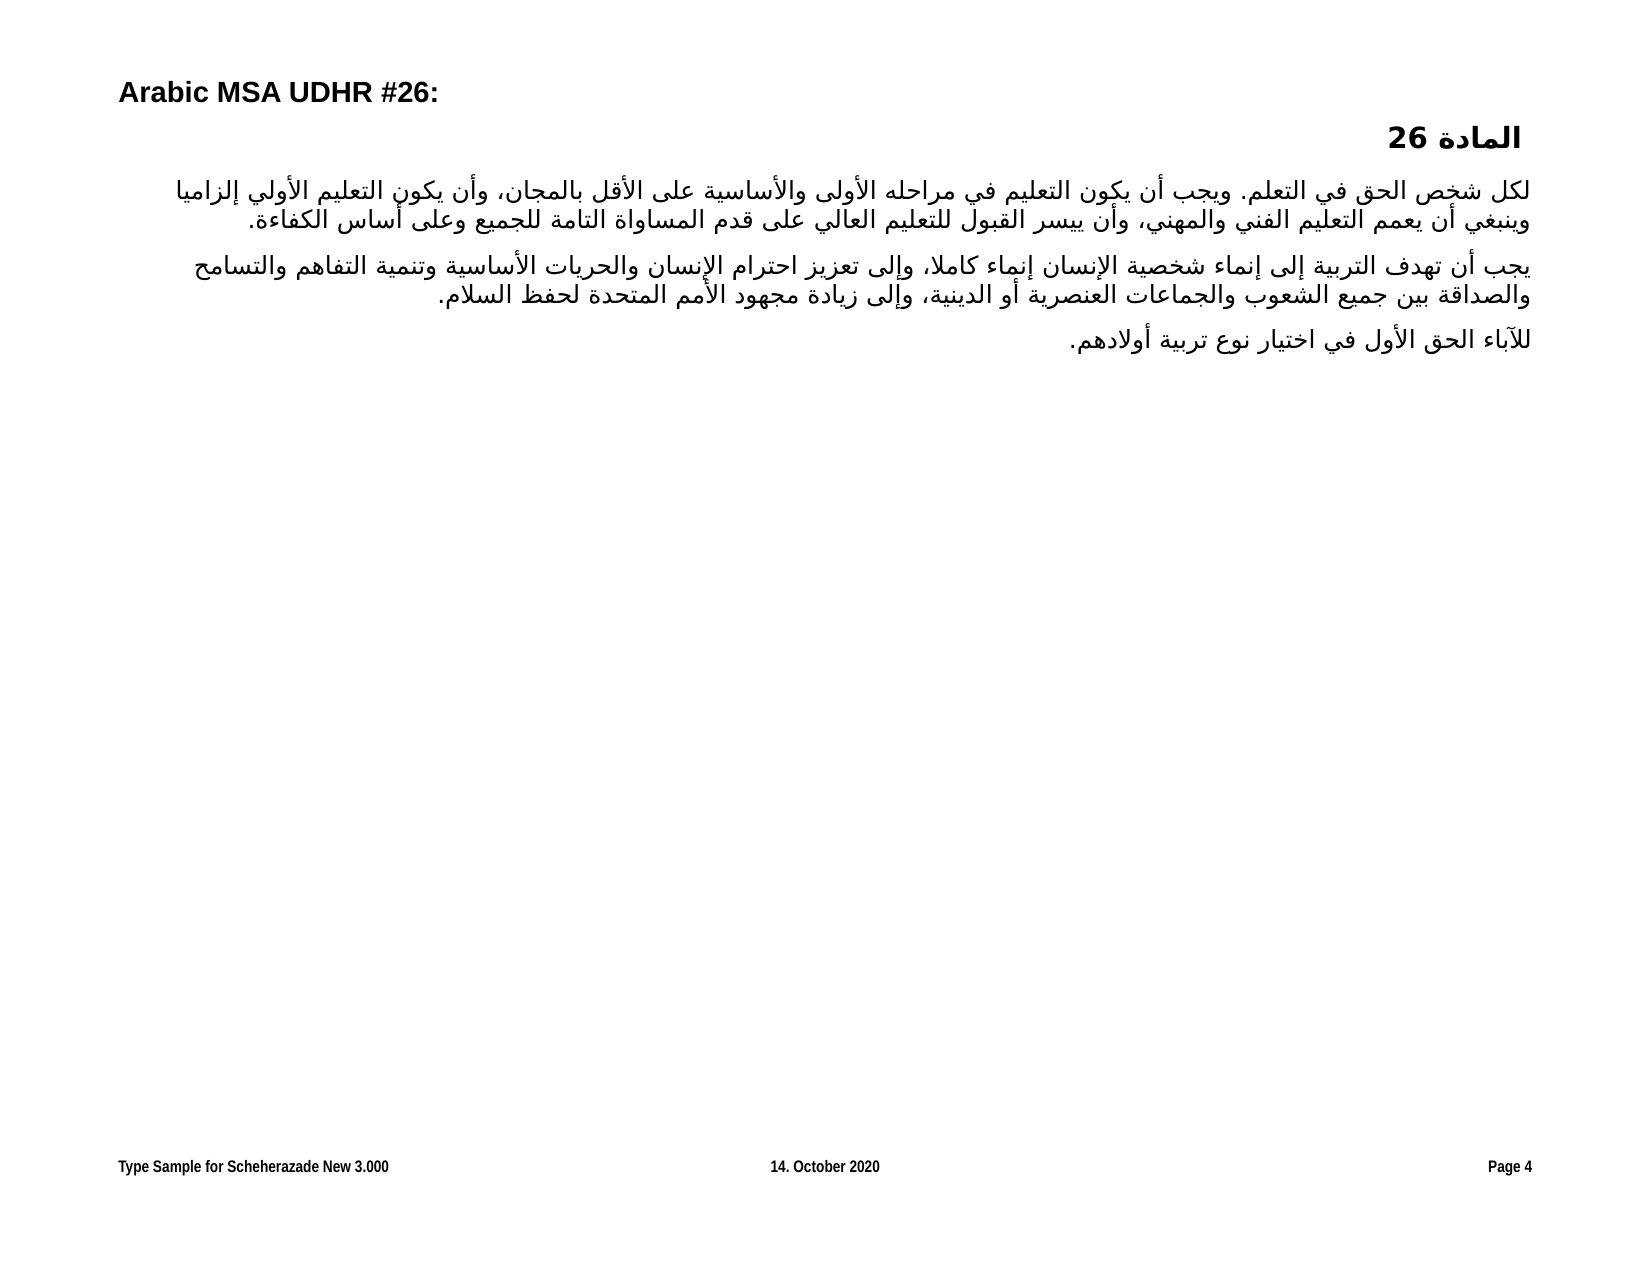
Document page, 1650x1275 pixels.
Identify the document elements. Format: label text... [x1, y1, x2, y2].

text للآباء الحق الأول في اختيار نوع تربية أولادهم. [118, 325, 1532, 354]
text لكل شخص الحق في التعلم. ويجب أن يكون التعليم في مراحله الأولى والأساسية على الأقل بالمجان، وأن يكون التعليم الأولي إلزاميا وينبغي أن يعمم التعليم الفني والمهني، وأن ييسر القبول للتعليم العالي على قدم المساواة التامة للجميع وعلى أساس الكفاءة. [118, 176, 1532, 234]
subtitle Arabic MSA UDHR #26: [118, 75, 1532, 108]
text المادة 26 [118, 121, 1532, 155]
text يجب أن تهدف التربية إلى إنماء شخصية الإنسان إنماء كاملا، وإلى تعزيز احترام الإنسان والحريات الأساسية وتنمية التفاهم والتسامح والصداقة بين جميع الشعوب والجماعات العنصرية أو الدينية، وإلى زيادة مجهود الأمم المتحدة لحفظ السلام. [118, 251, 1532, 309]
